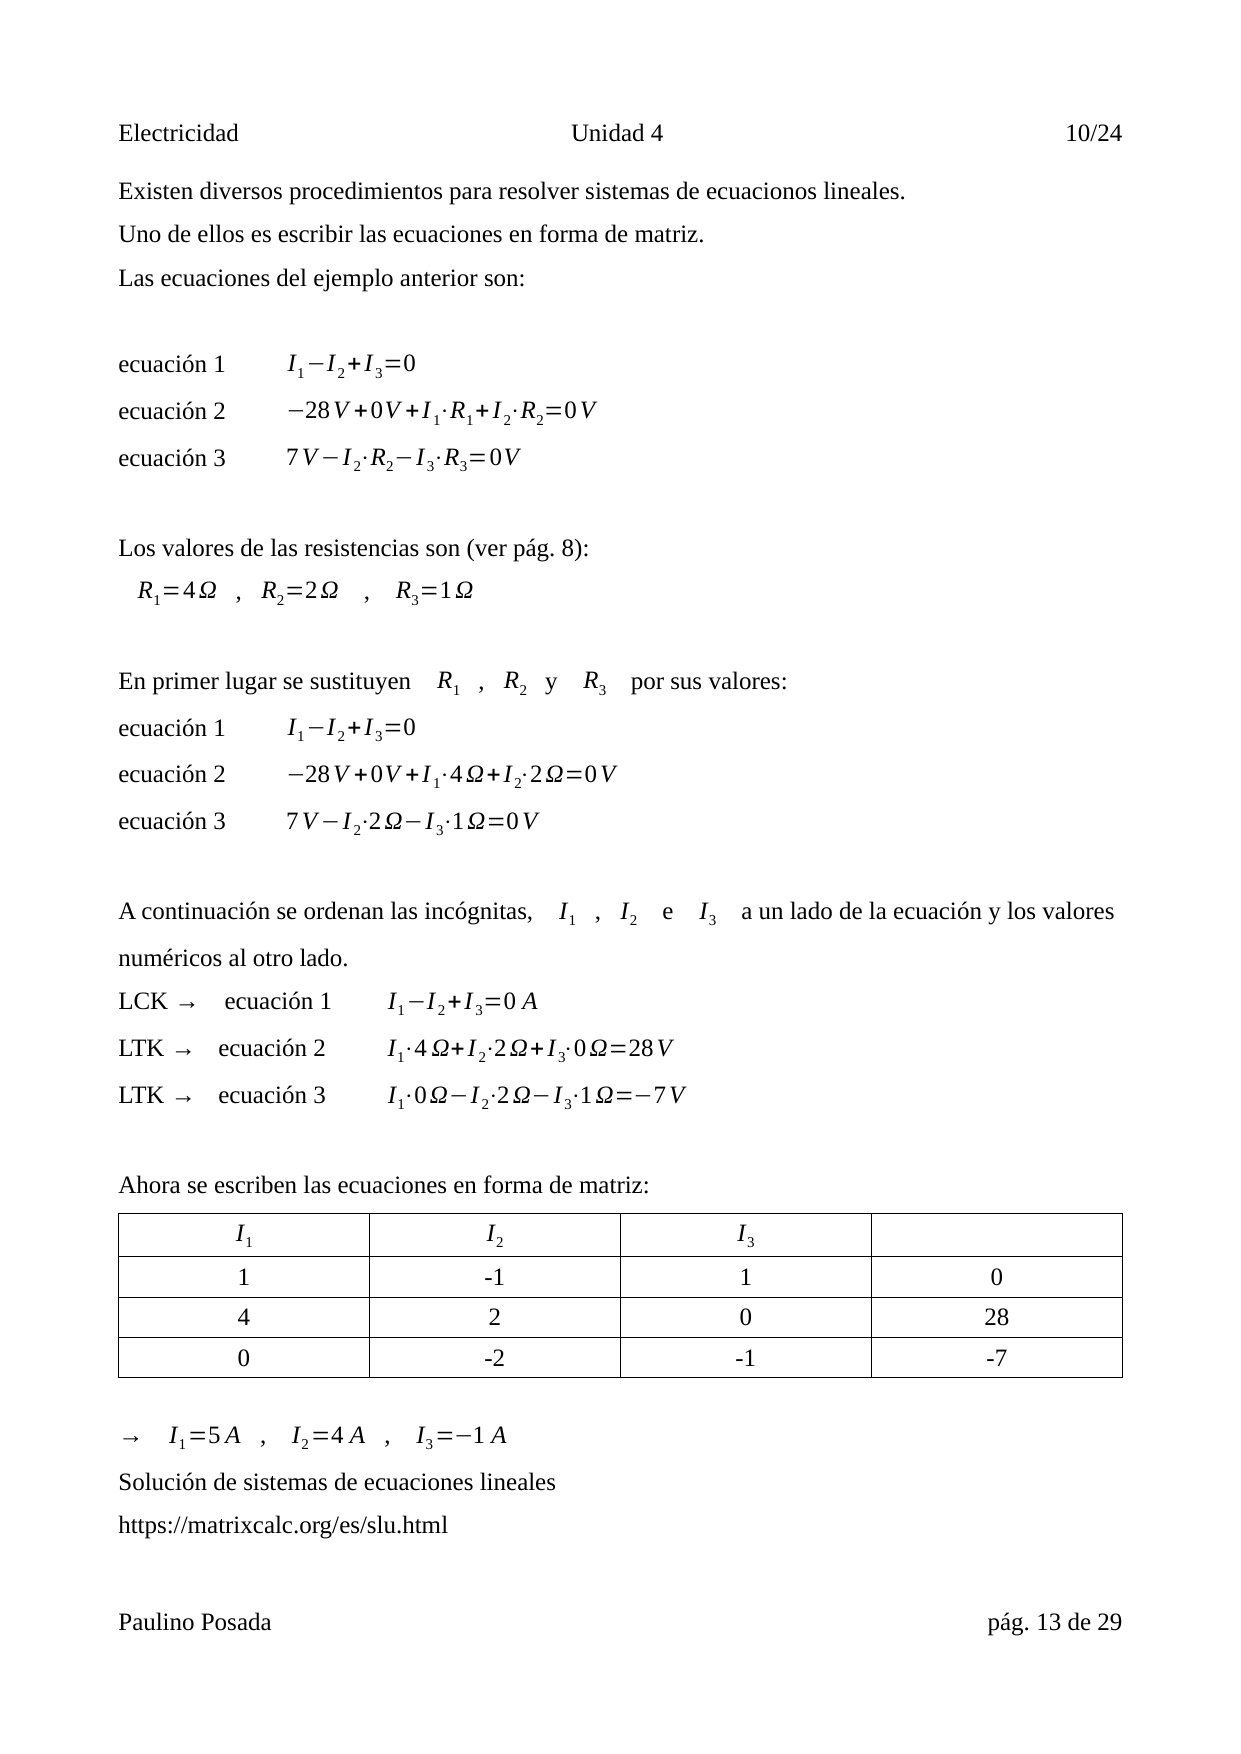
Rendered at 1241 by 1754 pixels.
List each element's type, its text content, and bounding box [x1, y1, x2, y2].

text Solución de sistemas de ecuaciones lineales [118, 1467, 1122, 1496]
table_cell 0 [119, 1338, 369, 1377]
text Uno de ellos es escribir las ecuaciones en forma de matriz. [118, 219, 1122, 248]
table_cell 4 [119, 1298, 369, 1337]
table_cell -1 [621, 1338, 871, 1377]
text ecuación 2 [118, 396, 1122, 428]
table_cell -1 [370, 1257, 620, 1297]
text Existen diversos procedimientos para resolver sistemas de ecuacionos lineales. [118, 176, 1122, 205]
table_header [370, 1214, 620, 1256]
text → , , [118, 1420, 1122, 1453]
text Ahora se escriben las ecuaciones en forma de matriz: [118, 1170, 1122, 1199]
table_cell 1 [621, 1257, 871, 1297]
table_header [872, 1214, 1122, 1256]
text ecuación 3 [118, 806, 1122, 839]
text A continuación se ordenan las incógnitas, , e a un lado de la ecuación y los valores numéricos al otro lado. [118, 896, 1122, 972]
text ecuación 2 [118, 759, 1122, 792]
text ecuación 3 [118, 443, 1122, 475]
table_cell 2 [370, 1298, 620, 1337]
text LTK → ecuación 2 [118, 1033, 1122, 1066]
table_cell 0 [872, 1257, 1122, 1297]
table_cell 1 [119, 1257, 369, 1297]
table_header [119, 1214, 369, 1256]
table_cell 0 [621, 1298, 871, 1337]
text Las ecuaciones del ejemplo anterior son: [118, 263, 1122, 291]
table_cell 28 [872, 1298, 1122, 1337]
text Los valores de las resistencias son (ver pág. 8): [118, 533, 1122, 561]
text ecuación 1 [118, 713, 1122, 745]
text En primer lugar se sustituyen ,y por sus valores: [118, 666, 1122, 698]
text ecuación 1 [118, 349, 1122, 381]
text , , [118, 576, 1122, 608]
table_header [621, 1214, 871, 1256]
text https://matrixcalc.org/es/slu.html [118, 1510, 1122, 1539]
text LTK → ecuación 3 [118, 1080, 1122, 1113]
text LCK → ecuación 1 [118, 986, 1122, 1019]
table_cell -2 [370, 1338, 620, 1377]
table_cell -7 [872, 1338, 1122, 1377]
